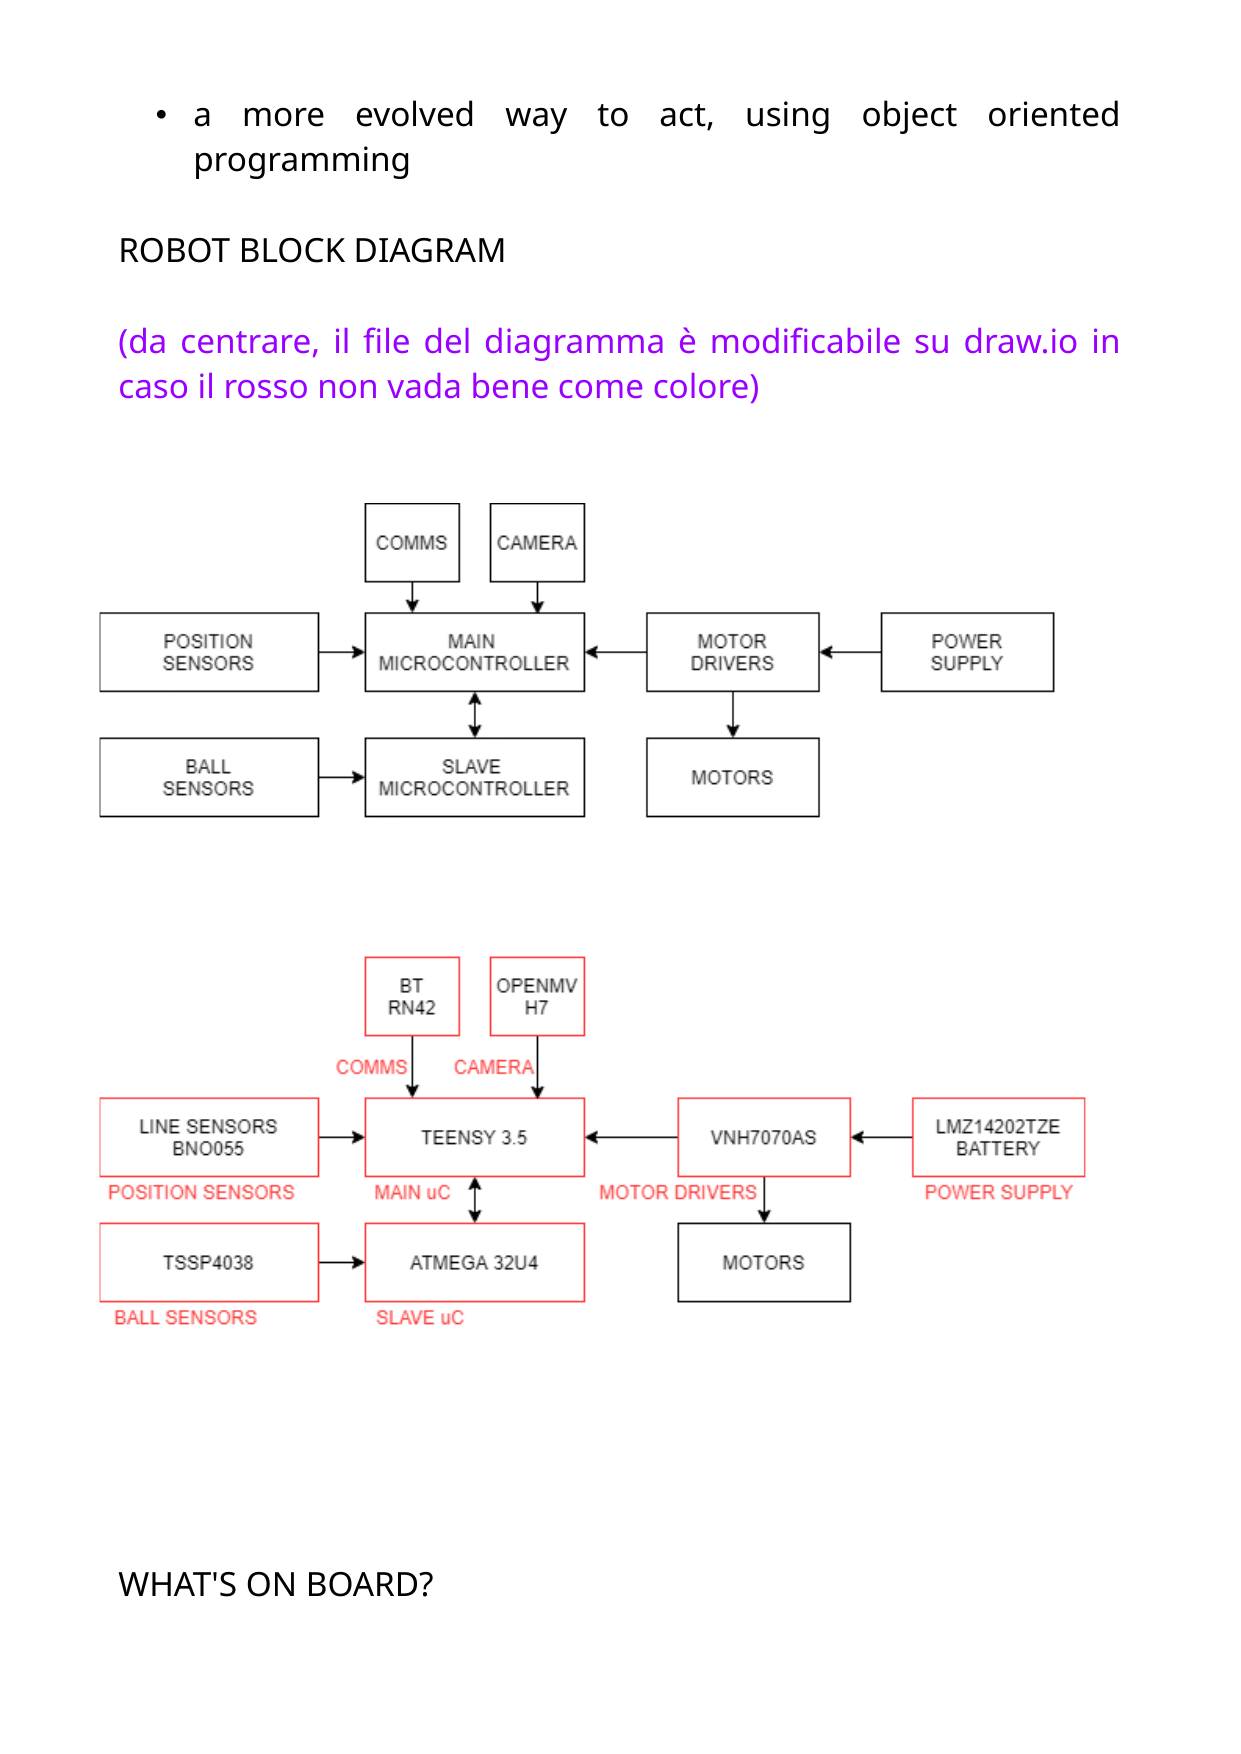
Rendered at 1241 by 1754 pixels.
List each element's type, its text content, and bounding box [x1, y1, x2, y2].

picture [99, 503, 1086, 1334]
text ROBOT BLOCK DIAGRAM [118, 227, 1122, 272]
list a more evolved way to act, using object oriented programming [156, 91, 1122, 181]
text WHAT'S ON BOARD? [118, 1561, 1122, 1606]
text (da centrare, il file del diagramma è modificabile su draw.io in caso il rosso non vada bene come colore) [118, 318, 1122, 408]
